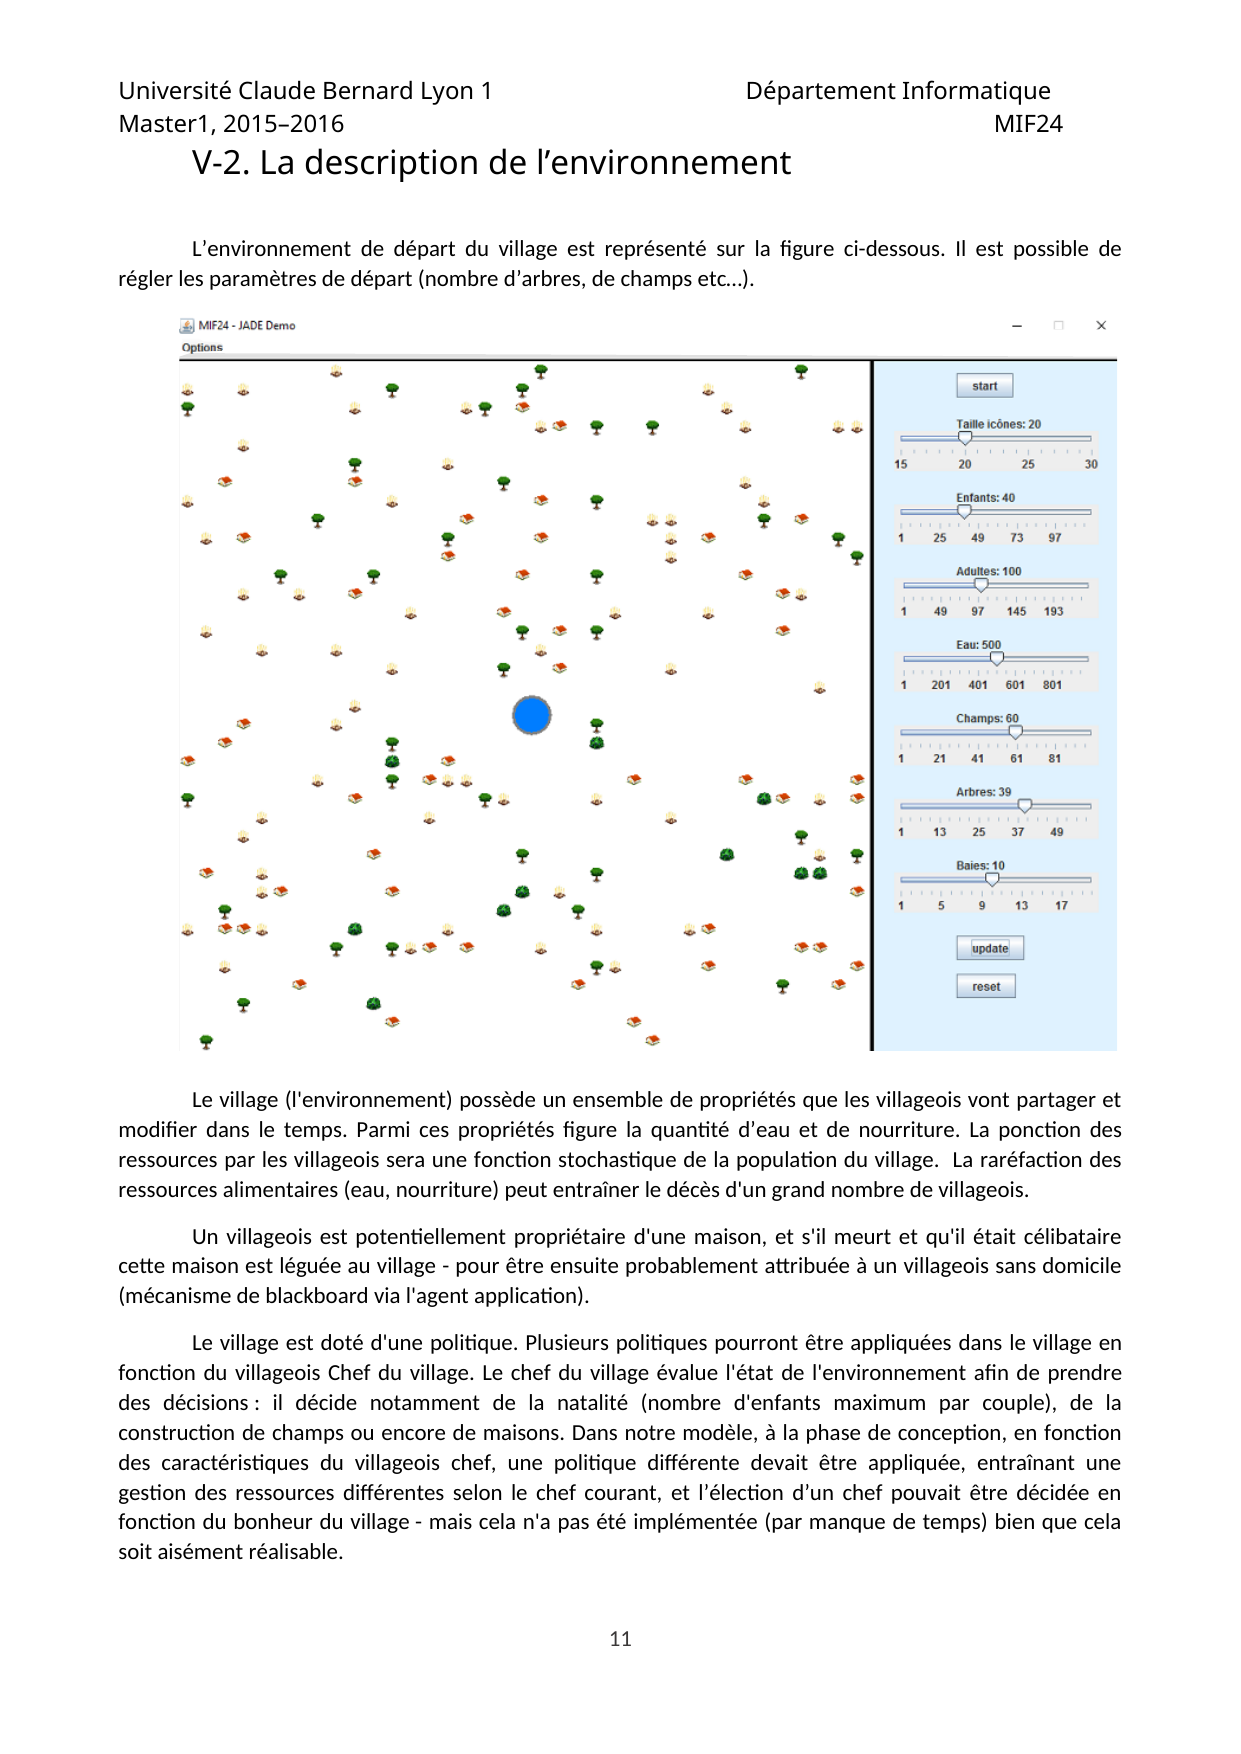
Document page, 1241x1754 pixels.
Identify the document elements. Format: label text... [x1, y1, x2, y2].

text Le village (l'environnement) possède un ensemble de propriétés que les villageois vont partager et modifier dans le temps. Parmi ces propriétés figure la quantité d’eau et de nourriture. La ponction des ressources par les villageois sera une fonction stochastique de la population du village. La raréfaction des ressources alimentaires (eau, nourriture) peut entraîner le décès d'un grand nombre de villageois. [118, 1086, 1122, 1203]
text L’environnement de départ du village est représenté sur la figure ci-dessous. Il est possible de régler les paramètres de départ (nombre d’arbres, de champs etc…). [118, 234, 1122, 292]
subtitle V-2. La description de l’environnement [118, 139, 1122, 184]
text Un villageois est potentiellement propriétaire d'une maison, et s'il meurt et qu'il était célibataire cette maison est léguée au village - pour être ensuite probablement attribuée à un villageois sans domicile (mécanisme de blackboard via l'agent application). [118, 1222, 1122, 1309]
text Le village est doté d'une politique. Plusieurs politiques pourront être appliquées dans le village en fonction du villageois Chef du village. Le chef du village évalue l'état de l'environnement afin de prendre des décisions : il décide notamment de la natalité (nombre d'enfants maximum par couple), de la construction de champs ou encore de maisons. Dans notre modèle, à la phase de conception, en fonction des caractéristiques du villageois chef, une politique différente devait être appliquée, entraînant une gestion des ressources différentes selon le chef courant, et l’élection d’un chef pouvait être décidée en fonction du bonheur du village - mais cela n'a pas été implémentée (par manque de temps) bien que cela soit aisément réalisable. [118, 1328, 1122, 1565]
